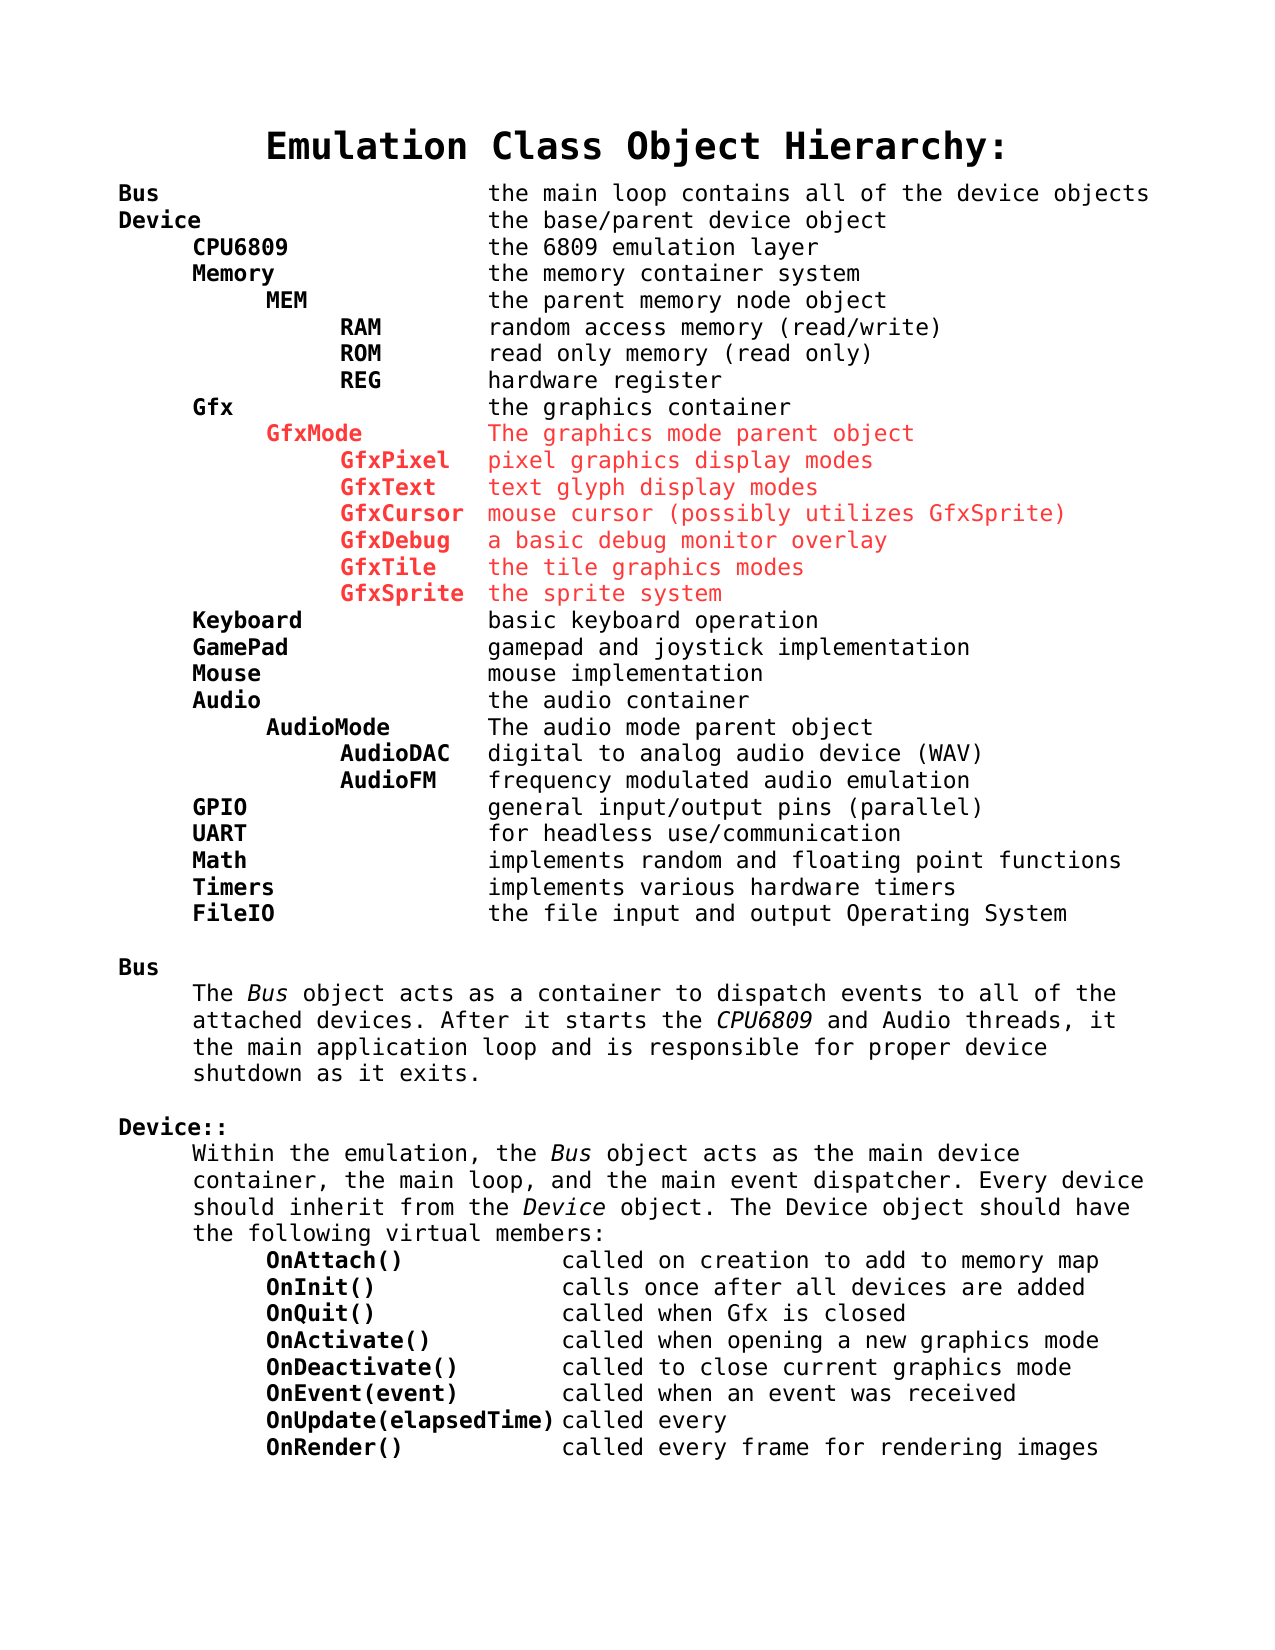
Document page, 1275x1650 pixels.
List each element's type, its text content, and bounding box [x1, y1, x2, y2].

text GfxText text glyph display modes [118, 474, 1157, 501]
text MEM the parent memory node object [118, 287, 1157, 314]
text should inherit from the Device object. The Device object should have [118, 1194, 1157, 1221]
text OnActivate() called when opening a new graphics mode [118, 1327, 1157, 1354]
text Mouse mouse implementation [118, 661, 1157, 687]
text ROM read only memory (read only) [118, 341, 1157, 367]
subtitle Emulation Class Object Hierarchy: [118, 124, 1157, 168]
text AudioFM frequency modulated audio emulation [118, 767, 1157, 794]
text GfxPixel pixel graphics display modes [118, 447, 1157, 474]
text Keyboard basic keyboard operation [118, 607, 1157, 634]
text Within the emulation, the Bus object acts as the main device [118, 1141, 1157, 1167]
text GfxSprite the sprite system [118, 581, 1157, 607]
text REG hardware register [118, 367, 1157, 394]
text the main application loop and is responsible for proper device [118, 1034, 1157, 1061]
text Device:: [118, 1114, 1157, 1141]
text GfxTile the tile graphics modes [118, 554, 1157, 581]
text UART for headless use/communication [118, 821, 1157, 847]
text OnEvent(event) called when an event was received [118, 1381, 1157, 1407]
text GPIO general input/output pins (parallel) [118, 794, 1157, 821]
text Math implements random and floating point functions [118, 847, 1157, 874]
text Device the base/parent device object [118, 207, 1157, 234]
text OnInit() calls once after all devices are added [118, 1274, 1157, 1301]
text Bus [118, 954, 1157, 981]
text The Bus object acts as a container to dispatch events to all of the [118, 981, 1157, 1007]
text CPU6809 the 6809 emulation layer [118, 234, 1157, 261]
text attached devices. After it starts the CPU6809 and Audio threads, it [118, 1007, 1157, 1034]
text GamePad gamepad and joystick implementation [118, 634, 1157, 661]
text Memory the memory container system [118, 261, 1157, 287]
text OnDeactivate() called to close current graphics mode [118, 1354, 1157, 1381]
text RAM random access memory (read/write) [118, 314, 1157, 341]
text Audio the audio container [118, 687, 1157, 714]
text GfxCursor mouse cursor (possibly utilizes GfxSprite) [118, 501, 1157, 527]
text OnQuit() called when Gfx is closed [118, 1301, 1157, 1327]
text container, the main loop, and the main event dispatcher. Every device [118, 1167, 1157, 1194]
text AudioDAC digital to analog audio device (WAV) [118, 741, 1157, 767]
text the following virtual members: [118, 1221, 1157, 1247]
text Bus the main loop contains all of the device objects [118, 181, 1157, 207]
text FileIO the file input and output Operating System [118, 901, 1157, 927]
text OnRender() called every frame for rendering images [118, 1434, 1157, 1461]
text OnUpdate(elapsedTime) called every [118, 1407, 1157, 1434]
text shutdown as it exits. [118, 1061, 1157, 1087]
text OnAttach() called on creation to add to memory map [118, 1247, 1157, 1274]
text Timers implements various hardware timers [118, 874, 1157, 901]
text GfxMode The graphics mode parent object [118, 421, 1157, 447]
text AudioMode The audio mode parent object [118, 714, 1157, 741]
text Gfx the graphics container [118, 394, 1157, 421]
text GfxDebug a basic debug monitor overlay [118, 527, 1157, 554]
